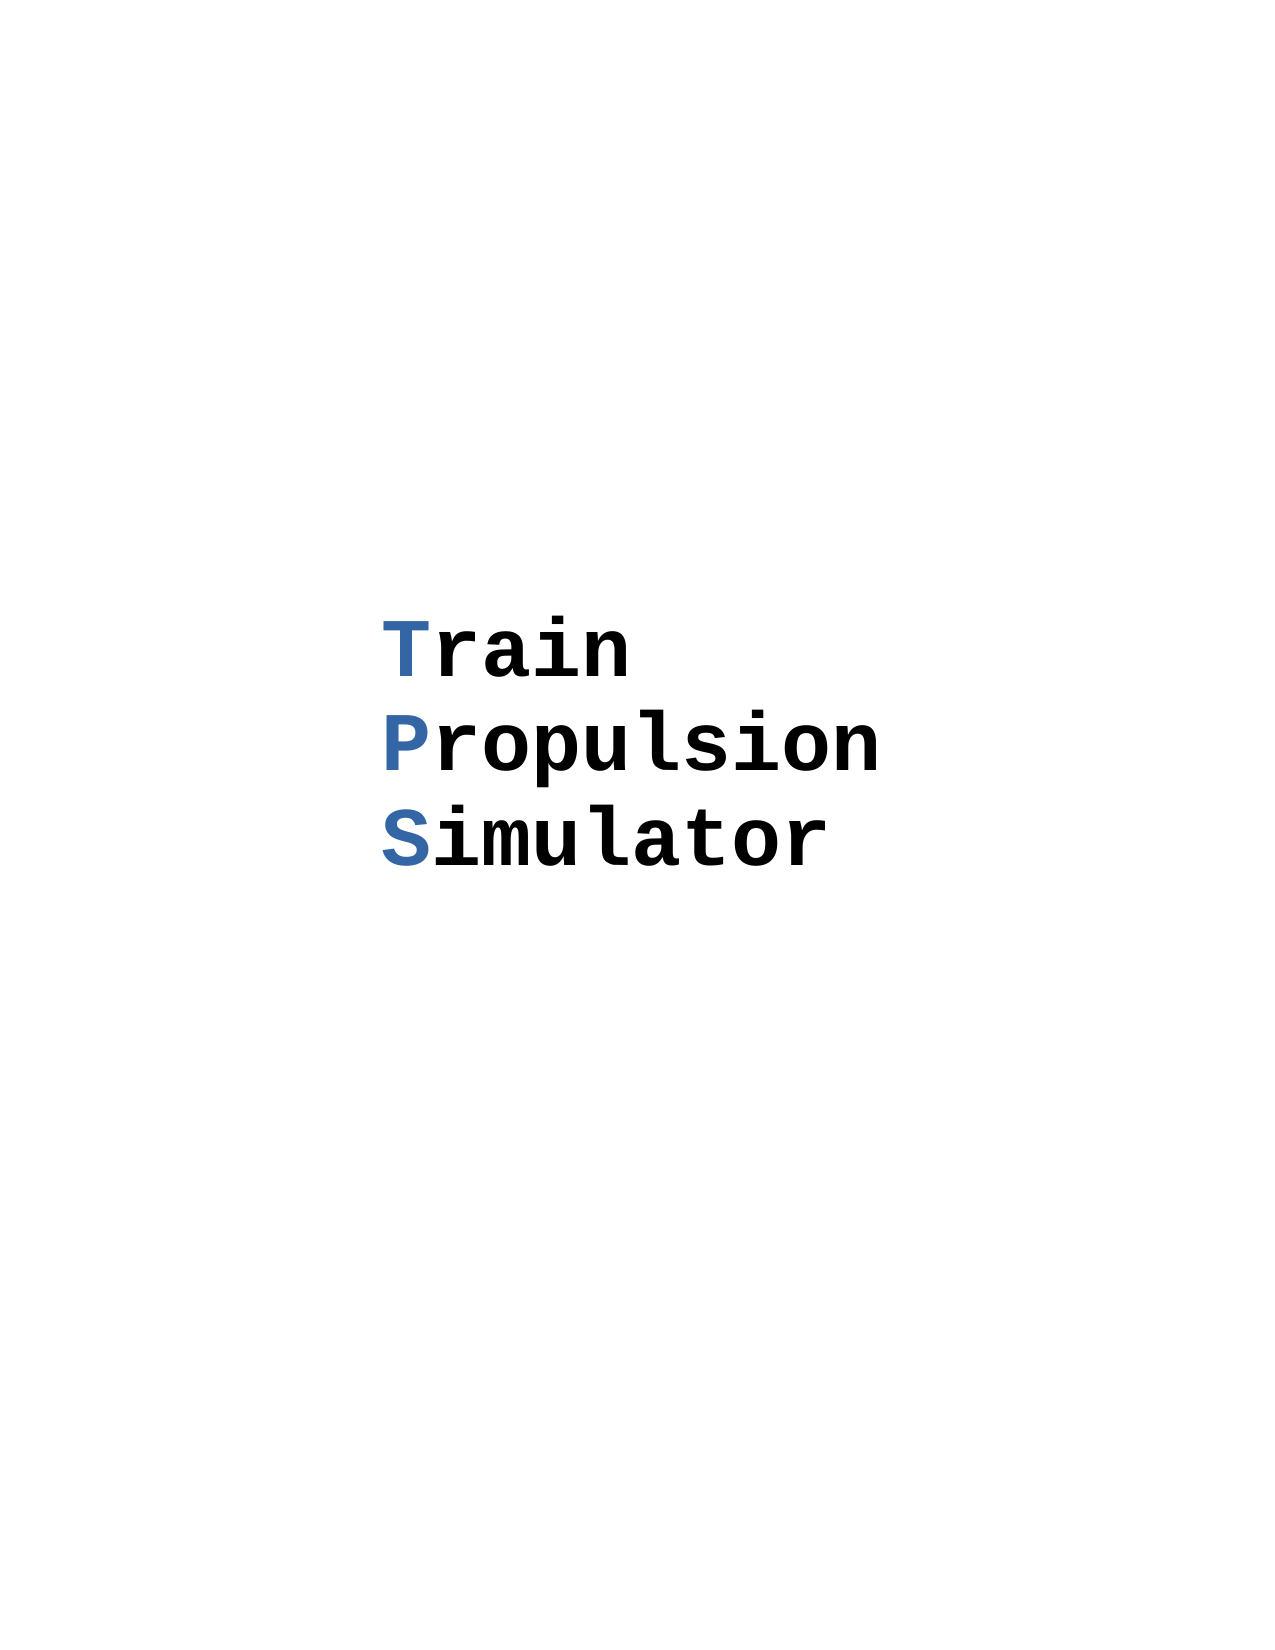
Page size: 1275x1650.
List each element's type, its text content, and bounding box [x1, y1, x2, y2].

text Train [118, 607, 1157, 701]
text Simulator [118, 796, 1157, 890]
text Propulsion [118, 701, 1157, 796]
